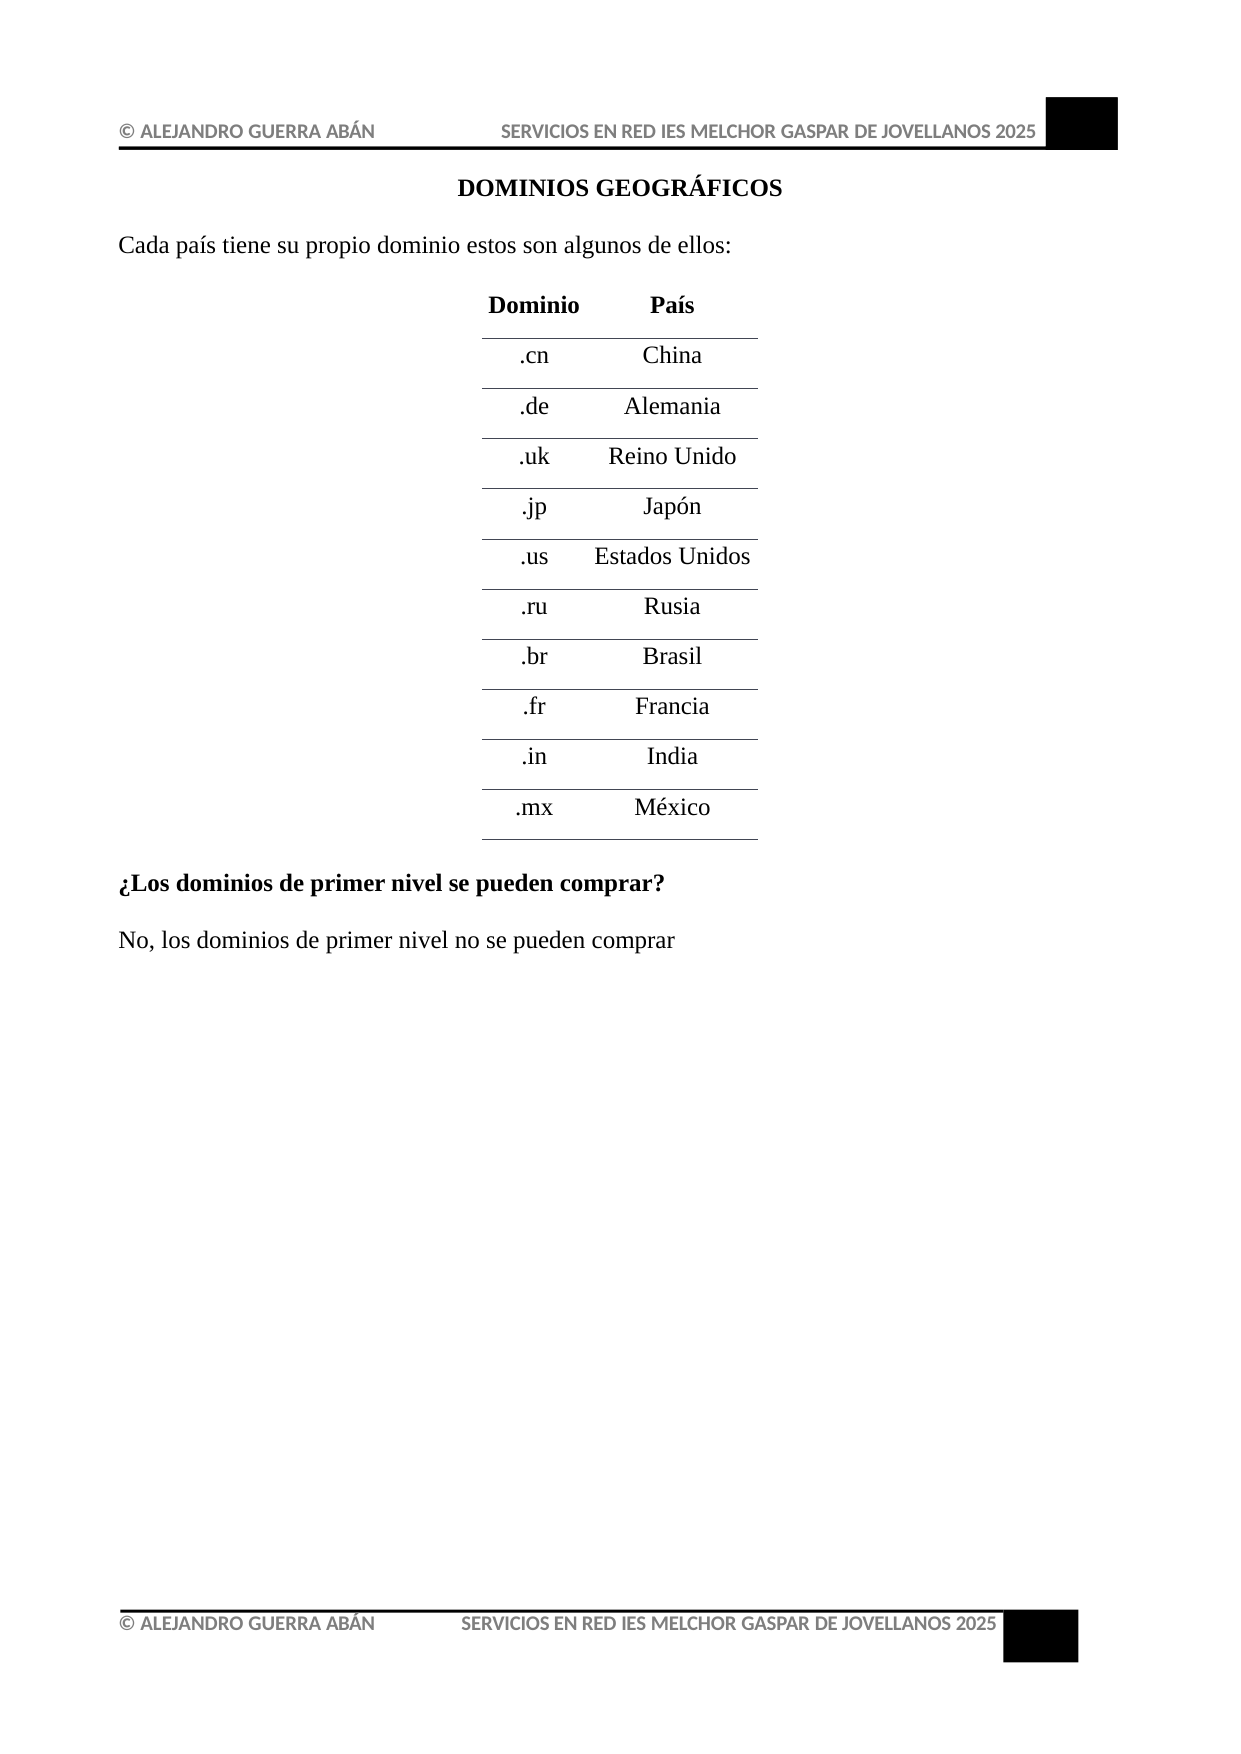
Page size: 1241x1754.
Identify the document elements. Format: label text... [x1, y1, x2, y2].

table_cell Francia [586, 690, 758, 739]
table_cell .us [482, 540, 586, 588]
text Cada país tiene su propio dominio estos son algunos de ellos: [118, 231, 1122, 259]
table_cell .ru [482, 590, 586, 639]
table_cell México [586, 790, 758, 839]
table_cell .jp [482, 489, 586, 538]
table_cell Japón [586, 489, 758, 538]
table_cell India [586, 740, 758, 789]
table_cell .fr [482, 690, 586, 739]
text ¿Los dominios de primer nivel se pueden comprar? [118, 868, 1122, 897]
table_cell .in [482, 740, 586, 789]
table_header País [586, 288, 758, 338]
text No, los dominios de primer nivel no se pueden comprar [118, 925, 1122, 954]
table_cell China [586, 339, 758, 388]
text DOMINIOS GEOGRÁFICOS [118, 173, 1122, 202]
table_header Dominio [482, 288, 586, 338]
table_cell .mx [482, 790, 586, 839]
table_cell .cn [482, 339, 586, 388]
table_cell Alemania [586, 389, 758, 438]
table_cell .uk [482, 439, 586, 488]
table_cell .br [482, 640, 586, 689]
table_cell Estados Unidos [586, 540, 758, 588]
table_cell Brasil [586, 640, 758, 689]
table_cell Reino Unido [586, 439, 758, 488]
table_cell Rusia [586, 590, 758, 639]
table_cell .de [482, 389, 586, 438]
